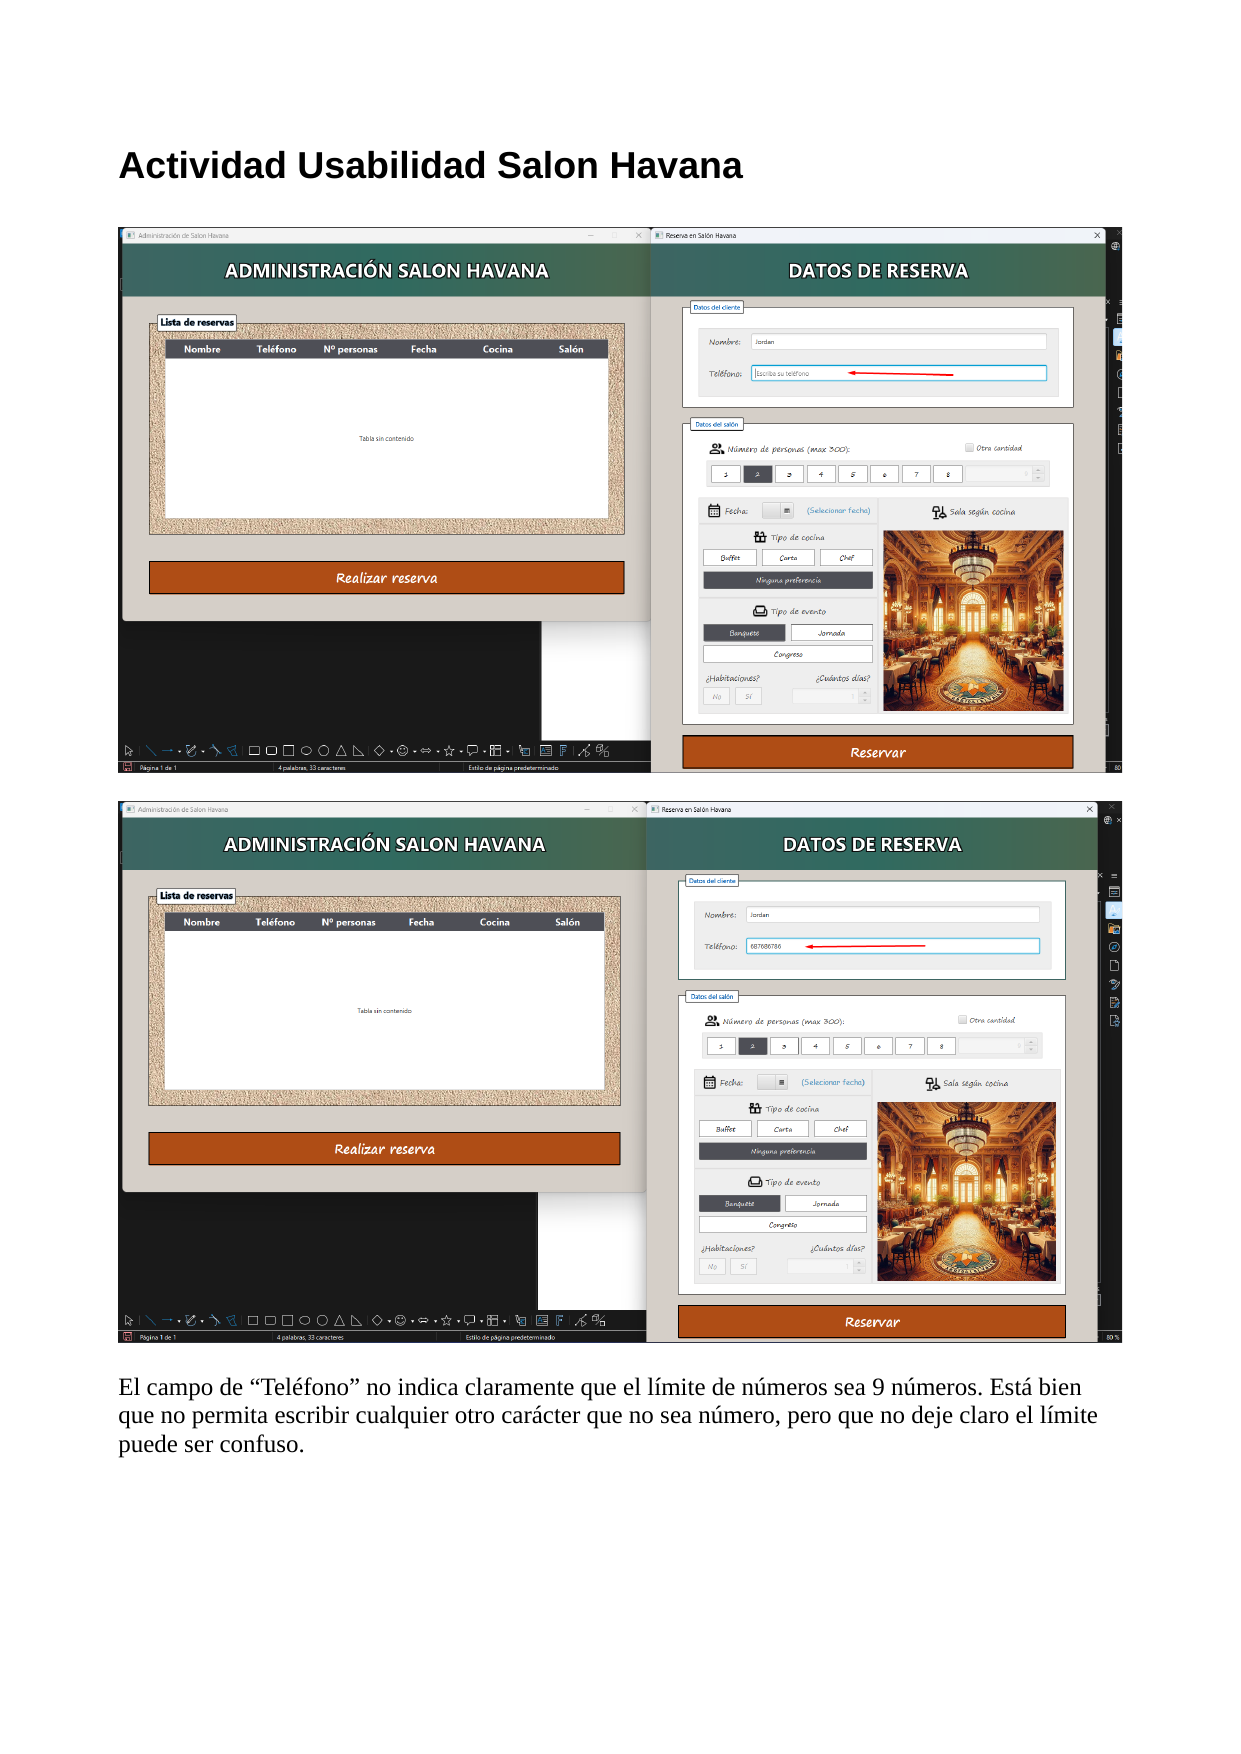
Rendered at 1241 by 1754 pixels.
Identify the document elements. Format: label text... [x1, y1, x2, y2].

picture [118, 801, 1123, 1343]
subtitle Actividad Usabilidad Salon Havana [118, 143, 1122, 186]
text El campo de “Teléfono” no indica claramente que el límite de números sea 9 números. Está bien que no permita escribir cualquier otro carácter que no sea número, pero que no deje claro el límite puede ser confuso. [118, 1372, 1122, 1458]
picture [118, 227, 1123, 773]
